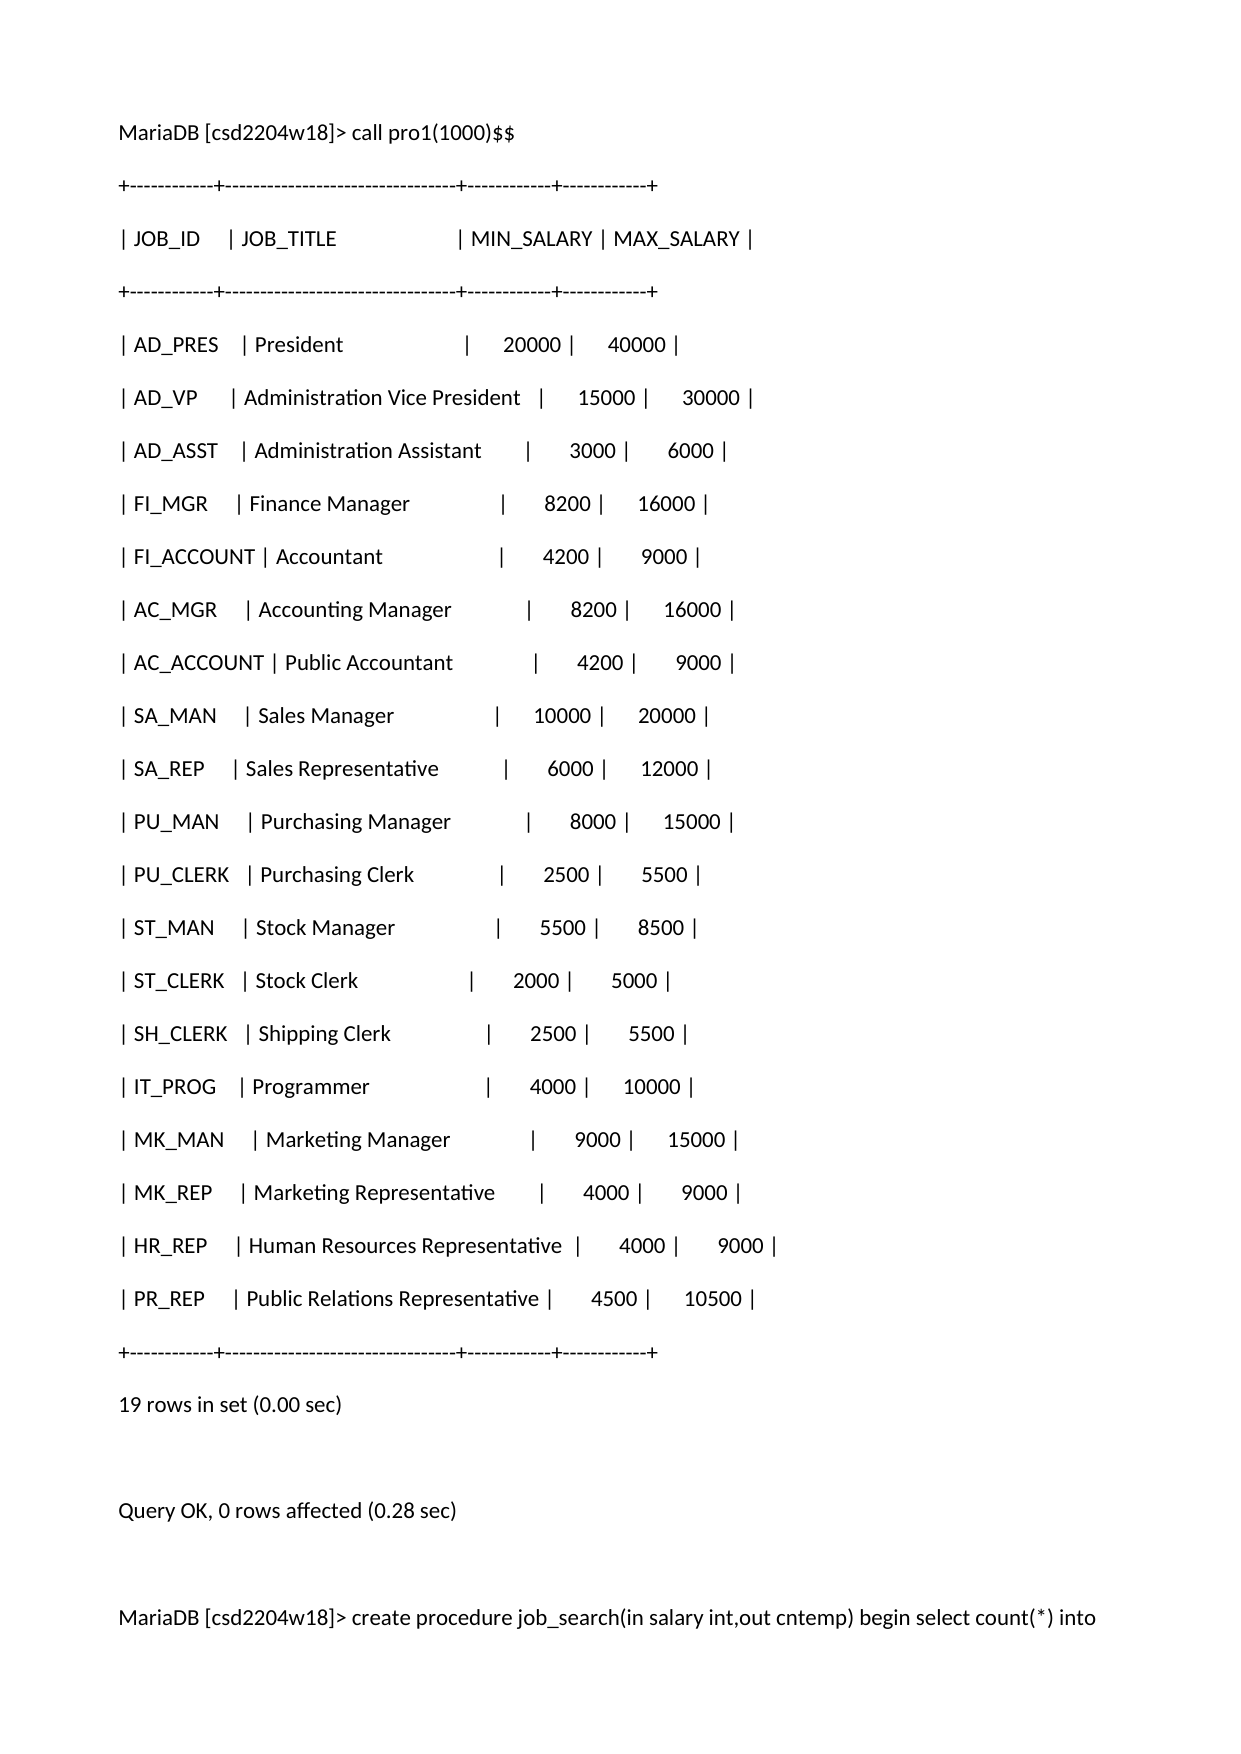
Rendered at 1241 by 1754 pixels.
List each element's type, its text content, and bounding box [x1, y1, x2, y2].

text | ST_MAN | Stock Manager | 5500 | 8500 | [118, 913, 1122, 941]
text | SA_MAN | Sales Manager | 10000 | 20000 | [118, 701, 1122, 729]
text | AD_VP | Administration Vice President | 15000 | 30000 | [118, 383, 1122, 411]
text | FI_MGR | Finance Manager | 8200 | 16000 | [118, 489, 1122, 517]
text | AD_PRES | President | 20000 | 40000 | [118, 330, 1122, 358]
text | AC_ACCOUNT | Public Accountant | 4200 | 9000 | [118, 648, 1122, 676]
text | AD_ASST | Administration Assistant | 3000 | 6000 | [118, 436, 1122, 464]
text | AC_MGR | Accounting Manager | 8200 | 16000 | [118, 595, 1122, 623]
text | SA_REP | Sales Representative | 6000 | 12000 | [118, 754, 1122, 782]
text Query OK, 0 rows affected (0.28 sec) [118, 1497, 1122, 1525]
text +------------+---------------------------------+------------+------------+ [118, 277, 1122, 305]
text | IT_PROG | Programmer | 4000 | 10000 | [118, 1072, 1122, 1101]
text | SH_CLERK | Shipping Clerk | 2500 | 5500 | [118, 1019, 1122, 1047]
text +------------+---------------------------------+------------+------------+ [118, 1338, 1122, 1366]
text MariaDB [csd2204w18]> create procedure job_search(in salary int,out cntemp) begin select count(*) into [118, 1603, 1122, 1631]
text | HR_REP | Human Resources Representative | 4000 | 9000 | [118, 1232, 1122, 1259]
text | PU_CLERK | Purchasing Clerk | 2500 | 5500 | [118, 860, 1122, 888]
text | PR_REP | Public Relations Representative | 4500 | 10500 | [118, 1284, 1122, 1313]
text | JOB_ID | JOB_TITLE | MIN_SALARY | MAX_SALARY | [118, 224, 1122, 252]
text | MK_REP | Marketing Representative | 4000 | 9000 | [118, 1178, 1122, 1207]
text 19 rows in set (0.00 sec) [118, 1391, 1122, 1419]
text | MK_MAN | Marketing Manager | 9000 | 15000 | [118, 1126, 1122, 1153]
text | FI_ACCOUNT | Accountant | 4200 | 9000 | [118, 542, 1122, 570]
text MariaDB [csd2204w18]> call pro1(1000)$$ [118, 118, 1122, 146]
text +------------+---------------------------------+------------+------------+ [118, 171, 1122, 199]
text | PU_MAN | Purchasing Manager | 8000 | 15000 | [118, 807, 1122, 835]
text | ST_CLERK | Stock Clerk | 2000 | 5000 | [118, 966, 1122, 994]
